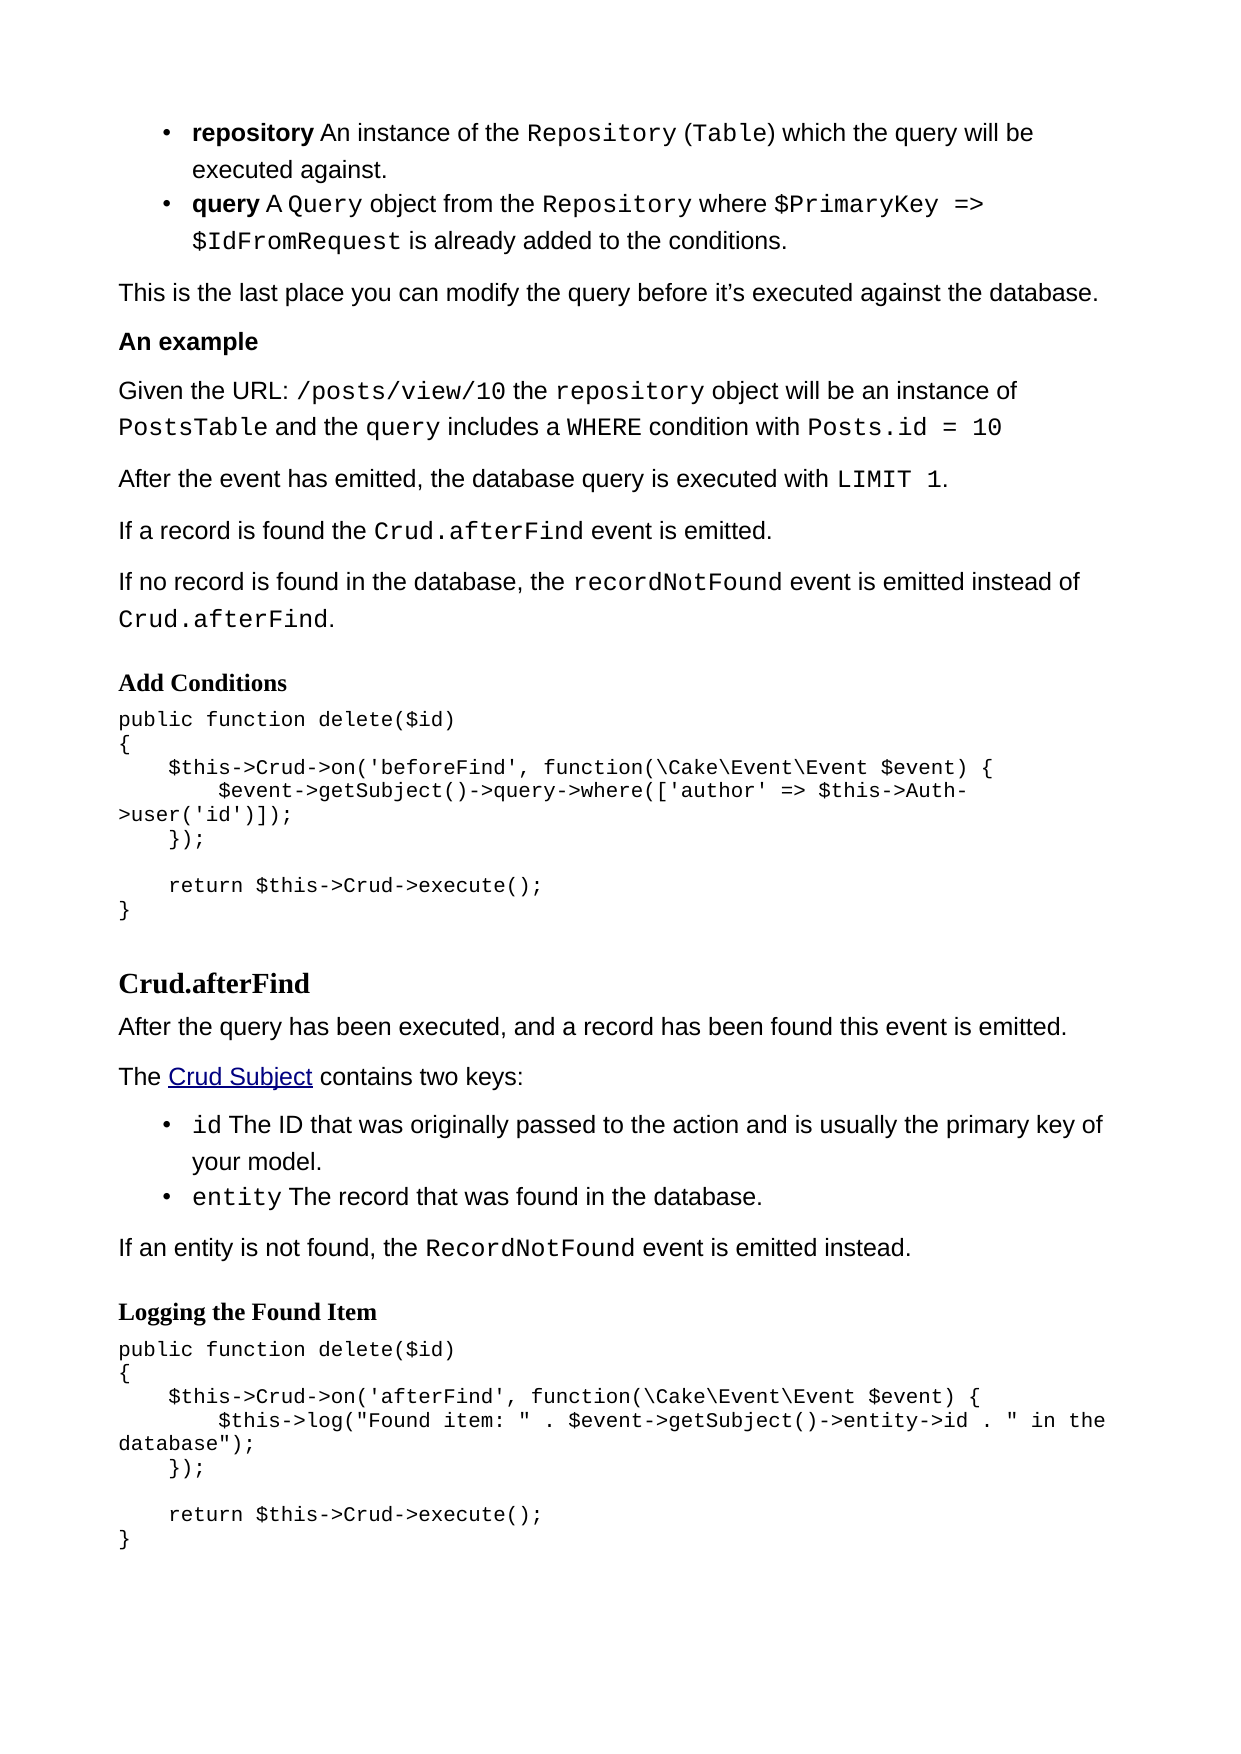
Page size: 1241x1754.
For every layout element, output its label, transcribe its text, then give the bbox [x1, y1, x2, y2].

list repository An instance of the Repository (Table) which the query will be executed against. [162, 118, 1122, 183]
list query A Query object from the Repository where $PrimaryKey => $IdFromRequest is already added to the conditions. [162, 189, 1122, 257]
list entity The record that was found in the database. [162, 1182, 1122, 1213]
subtitle Logging the Found Item [118, 1297, 1122, 1326]
text public function delete($id) [118, 1339, 1122, 1362]
text After the event has emitted, the database query is executed with LIMIT 1. [118, 464, 1122, 495]
text $this->Crud->on('afterFind', function(\Cake\Event\Event $event) { [118, 1386, 1122, 1410]
text } [118, 899, 1122, 922]
list id The ID that was originally passed to the action and is usually the primary key of your model. [162, 1111, 1122, 1176]
text This is the last place you can modify the query before it’s executed against the database. [118, 278, 1122, 306]
text }); [118, 1457, 1122, 1481]
text Given the URL: /posts/view/10 the repository object will be an instance of PostsTable and the query includes a WHERE condition with Posts.id = 10 [118, 376, 1122, 443]
text An example [118, 327, 1122, 355]
text public function delete($id) [118, 709, 1122, 733]
text The Crud Subject contains two keys: [118, 1061, 1122, 1090]
text $event->getSubject()->query->where(['author' => $this->Auth->user('id')]); [118, 780, 1122, 828]
text If an entity is not found, the RecordNotFound event is emitted instead. [118, 1233, 1122, 1264]
text $this->log("Found item: " . $event->getSubject()->entity->id . " in the database"); [118, 1410, 1122, 1457]
text { [118, 1362, 1122, 1386]
subtitle Add Conditions [118, 668, 1122, 697]
text { [118, 733, 1122, 757]
text $this->Crud->on('beforeFind', function(\Cake\Event\Event $event) { [118, 757, 1122, 780]
text return $this->Crud->execute(); [118, 875, 1122, 899]
text return $this->Crud->execute(); [118, 1504, 1122, 1528]
text }); [118, 828, 1122, 851]
text After the query has been executed, and a record has been found this event is emitted. [118, 1012, 1122, 1041]
subtitle Crud.afterFind [118, 966, 1122, 1000]
text } [118, 1528, 1122, 1552]
text If a record is found the Crud.afterFind event is emitted. [118, 516, 1122, 547]
text If no record is found in the database, the recordNotFound event is emitted instead of Crud.afterFind. [118, 567, 1122, 635]
